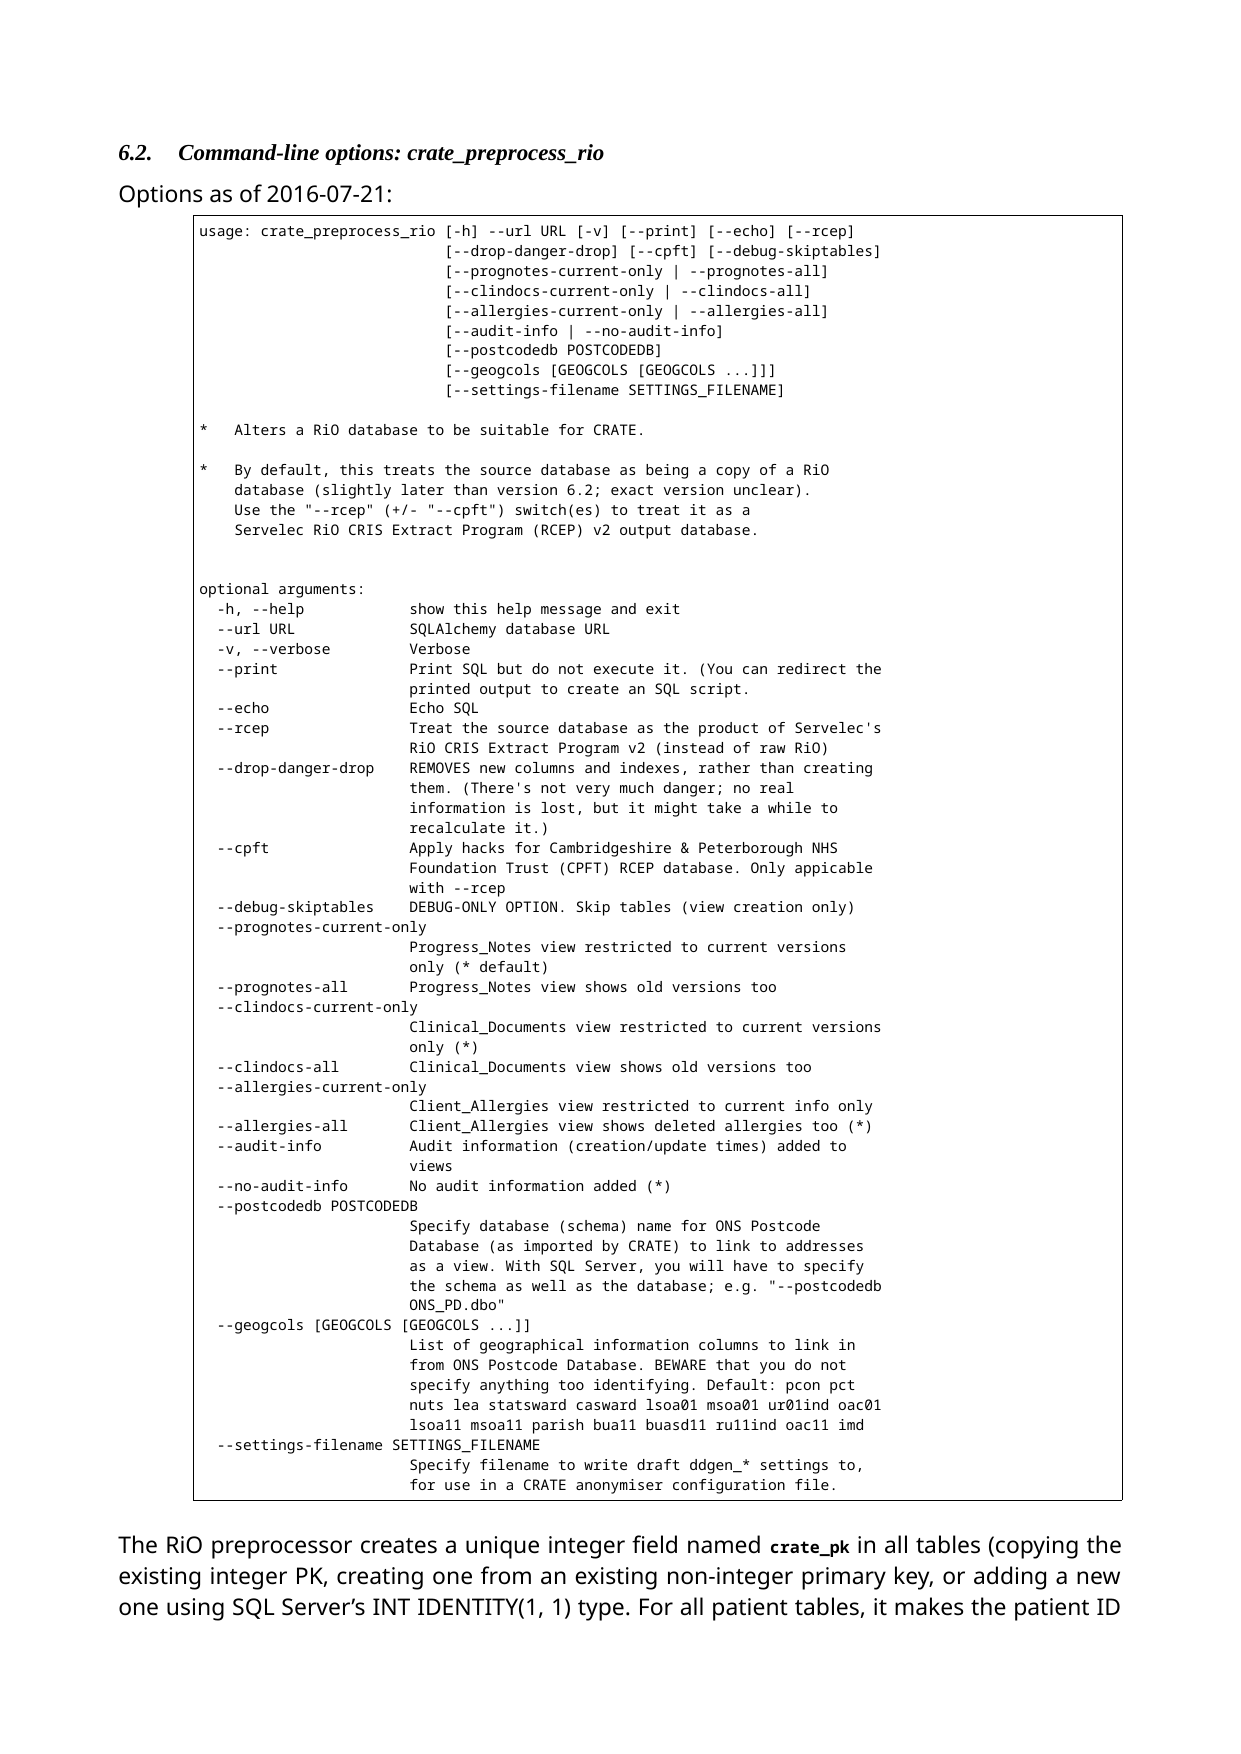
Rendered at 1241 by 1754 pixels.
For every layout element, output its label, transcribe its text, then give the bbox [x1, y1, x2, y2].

table_header usage: crate_preprocess_rio [-h] --url URL [-v] [--print] [--echo] [--rcep] [--drop-danger-drop] [--cpft] [--debug-skiptables] [--prognotes-current-only | --prognotes-all] [--clindocs-current-only | --clindocs-all] [--allergies-current-only | --allergies-all] [--audit-info | --no-audit-info] [--postcodedb POSTCODEDB] [--geogcols [GEOGCOLS [GEOGCOLS ...]]] [--settings-filename SETTINGS_FILENAME] * Alters a RiO database to be suitable for CRATE. * By default, this treats the source database as being a copy of a RiO database (slightly later than version 6.2; exact version unclear). Use the "--rcep" (+/- "--cpft") switch(es) to treat it as a Servelec RiO CRIS Extract Program (RCEP) v2 output database. optional arguments: -h, --help show this help message and exit --url URL SQLAlchemy database URL -v, --verbose Verbose --print Print SQL but do not execute it. (You can redirect the printed output to create an SQL script. --echo Echo SQL --rcep Treat the source database as the product of Servelec's RiO CRIS Extract Program v2 (instead of raw RiO) --drop-danger-drop REMOVES new columns and indexes, rather than creating them. (There's not very much danger; no real information is lost, but it might take a while to recalculate it.) --cpft Apply hacks for Cambridgeshire & Peterborough NHS Foundation Trust (CPFT) RCEP database. Only appicable with --rcep --debug-skiptables DEBUG-ONLY OPTION. Skip tables (view creation only) --prognotes-current-only Progress_Notes view restricted to current versions only (* default) --prognotes-all Progress_Notes view shows old versions too --clindocs-current-only Clinical_Documents view restricted to current versions only (*) --clindocs-all Clinical_Documents view shows old versions too --allergies-current-only Client_Allergies view restricted to current info only --allergies-all Client_Allergies view shows deleted allergies too (*) --audit-info Audit information (creation/update times) added to views --no-audit-info No audit information added (*) --postcodedb POSTCODEDB Specify database (schema) name for ONS Postcode Database (as imported by CRATE) to link to addresses as a view. With SQL Server, you will have to specify the schema as well as the database; e.g. "--postcodedb ONS_PD.dbo" --geogcols [GEOGCOLS [GEOGCOLS ...]] List of geographical information columns to link in from ONS Postcode Database. BEWARE that you do not specify anything too identifying. Default: pcon pct nuts lea statsward casward lsoa01 msoa01 ur01ind oac01 lsoa11 msoa11 parish bua11 buasd11 ru11ind oac11 imd --settings-filename SETTINGS_FILENAME Specify filename to write draft ddgen_* settings to, for use in a CRATE anonymiser configuration file. [194, 216, 1122, 1500]
text Options as of 2016-07-21: [118, 178, 1122, 209]
subtitle Command-line options: crate_preprocess_rio [118, 139, 1122, 165]
text The RiO preprocessor creates a unique integer field named crate_pk in all tables (copying the existing integer PK, creating one from an existing non-integer primary key, or adding a new one using SQL Server’s INT IDENTITY(1, 1) type. For all patient tables, it makes the patient ID [118, 1529, 1122, 1622]
